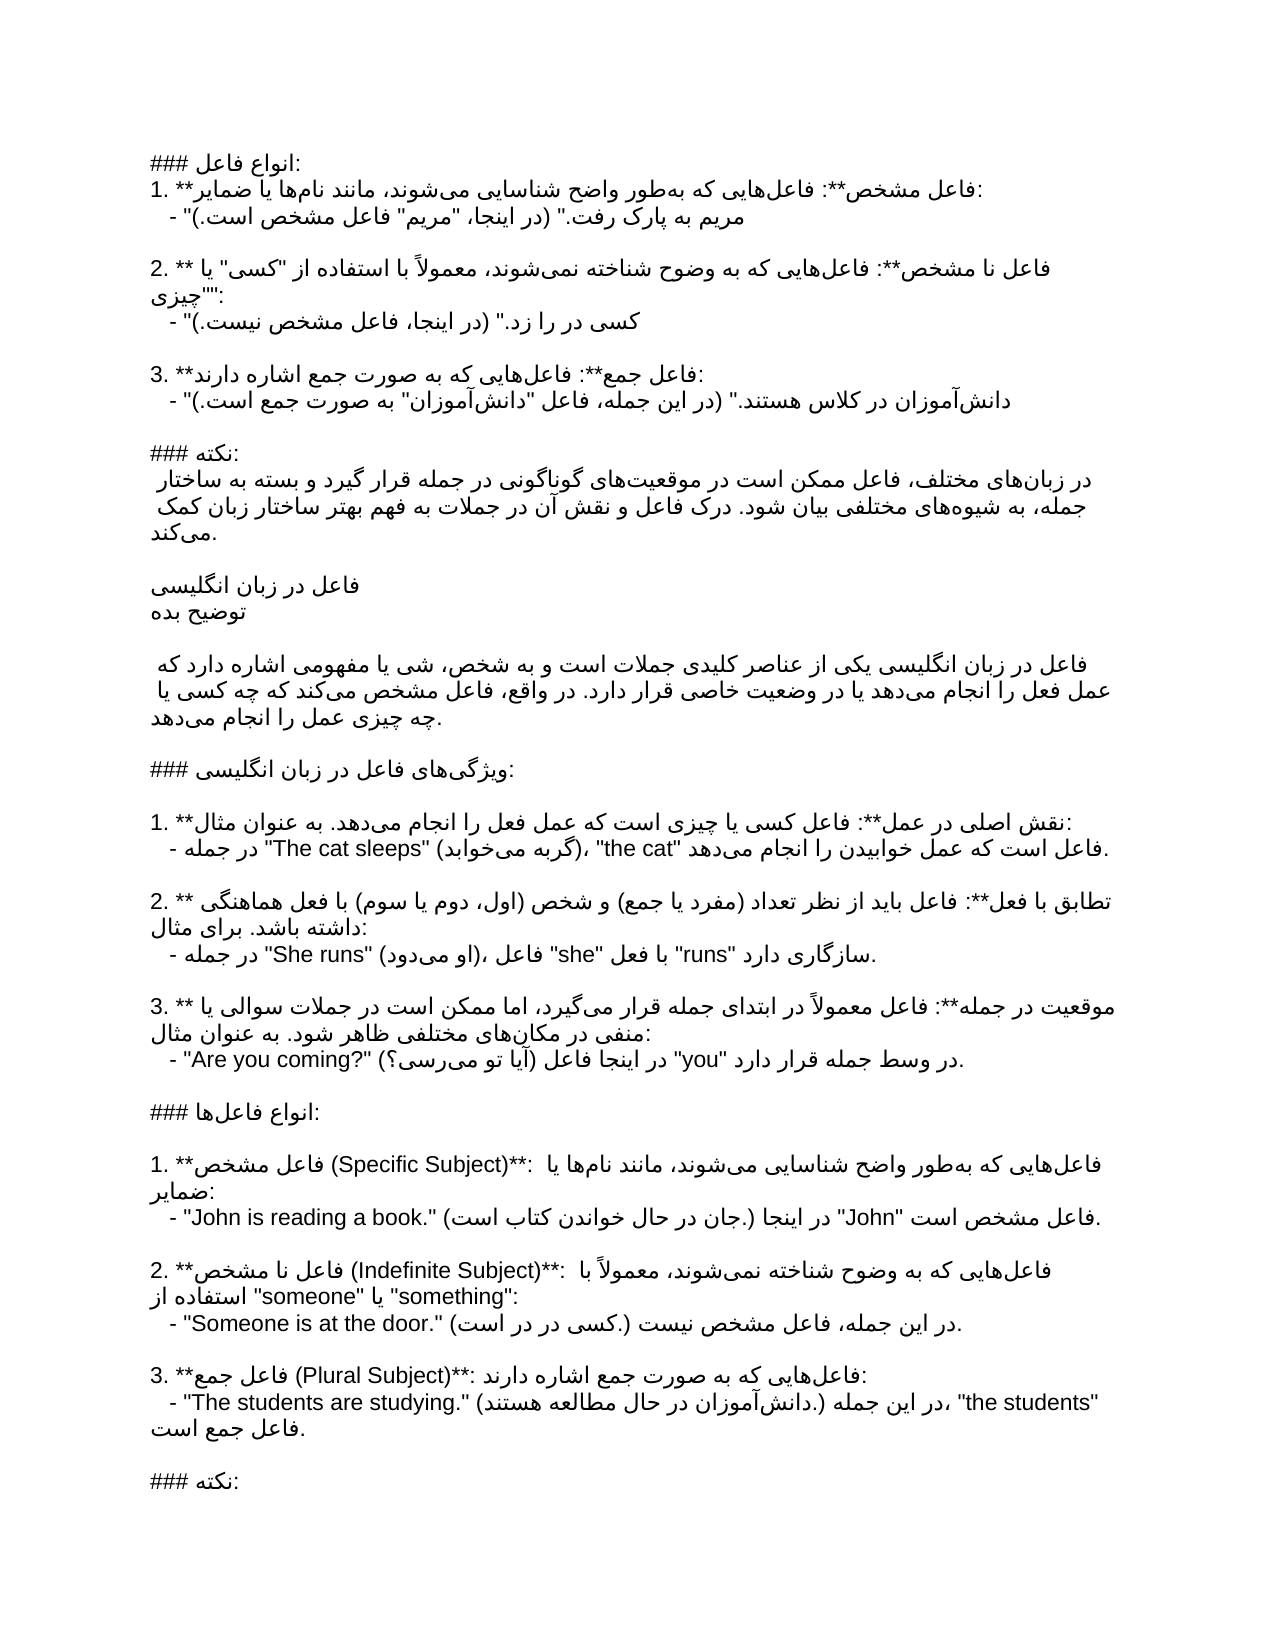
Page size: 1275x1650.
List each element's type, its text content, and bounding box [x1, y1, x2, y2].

text 1. **نقش اصلی در عمل**: فاعل کسی یا چیزی است که عمل فعل را انجام می‌دهد. به عنوان مثال: [150, 809, 1125, 835]
text ### نکته: [150, 1468, 1125, 1494]
text ### ویژگی‌های فاعل در زبان انگلیسی: [150, 756, 1125, 782]
text 3. **فاعل جمع (Plural Subject)**: فاعل‌هایی که به صورت جمع اشاره دارند: [150, 1362, 1125, 1389]
text 1. **فاعل مشخص**: فاعل‌هایی که به‌طور واضح شناسایی می‌شوند، مانند نام‌ها یا ضمایر: [150, 176, 1125, 203]
text فاعل در زبان انگلیسی [150, 572, 1125, 598]
text - "Are you coming?" (آیا تو می‌رسی؟) در اینجا فاعل "you" در وسط جمله قرار دارد. [150, 1046, 1125, 1072]
text ### نکته: [150, 440, 1125, 466]
text - در جمله "The cat sleeps" (گربه می‌خوابد)، "the cat" فاعل است که عمل خوابیدن را انجام می‌دهد. [150, 835, 1125, 862]
text - "کسی در را زد." (در اینجا، فاعل مشخص نیست.) [150, 308, 1125, 334]
text 2. **فاعل نا مشخص (Indefinite Subject)**: فاعل‌هایی که به وضوح شناخته نمی‌شوند، معمولاً با استفاده از "someone" یا "something": [150, 1257, 1125, 1309]
text در زبان‌های مختلف، فاعل ممکن است در موقعیت‌های گوناگونی در جمله قرار گیرد و بسته به ساختار جمله، به شیوه‌های مختلفی بیان شود. درک فاعل و نقش آن در جملات به فهم بهتر ساختار زبان کمک می‌کند. [150, 466, 1125, 545]
text - "دانش‌آموزان در کلاس هستند." (در این جمله، فاعل "دانش‌آموزان" به صورت جمع است.) [150, 387, 1125, 413]
text ### انواع فاعل: [150, 150, 1125, 176]
text ### انواع فاعل‌ها: [150, 1099, 1125, 1125]
text - "Someone is at the door." (کسی در در است.) در این جمله، فاعل مشخص نیست. [150, 1309, 1125, 1336]
text 3. **فاعل جمع**: فاعل‌هایی که به صورت جمع اشاره دارند: [150, 361, 1125, 387]
text 1. **فاعل مشخص (Specific Subject)**: فاعل‌هایی که به‌طور واضح شناسایی می‌شوند، مانند نام‌ها یا ضمایر: [150, 1151, 1125, 1204]
text - "The students are studying." (دانش‌آموزان در حال مطالعه هستند.) در این جمله، "the students" فاعل جمع است. [150, 1389, 1125, 1441]
text فاعل در زبان انگلیسی یکی از عناصر کلیدی جملات است و به شخص، شی یا مفهومی اشاره دارد که عمل فعل را انجام می‌دهد یا در وضعیت خاصی قرار دارد. در واقع، فاعل مشخص می‌کند که چه کسی یا چه چیزی عمل را انجام می‌دهد. [150, 651, 1125, 730]
text - "مریم به پارک رفت." (در اینجا، "مریم" فاعل مشخص است.) [150, 203, 1125, 229]
text 3. **موقعیت در جمله**: فاعل معمولاً در ابتدای جمله قرار می‌گیرد، اما ممکن است در جملات سوالی یا منفی در مکان‌های مختلفی ظاهر شود. به عنوان مثال: [150, 993, 1125, 1046]
text - "John is reading a book." (جان در حال خواندن کتاب است.) در اینجا "John" فاعل مشخص است. [150, 1204, 1125, 1231]
text 2. **تطابق با فعل**: فاعل باید از نظر تعداد (مفرد یا جمع) و شخص (اول، دوم یا سوم) با فعل هماهنگی داشته باشد. برای مثال: [150, 888, 1125, 941]
text توضیح بده [150, 598, 1125, 624]
text - در جمله "She runs" (او می‌دود)، فاعل "she" با فعل "runs" سازگاری دارد. [150, 941, 1125, 967]
text 2. **فاعل نا مشخص**: فاعل‌هایی که به وضوح شناخته نمی‌شوند، معمولاً با استفاده از "کسی" یا "چیزی": [150, 255, 1125, 308]
